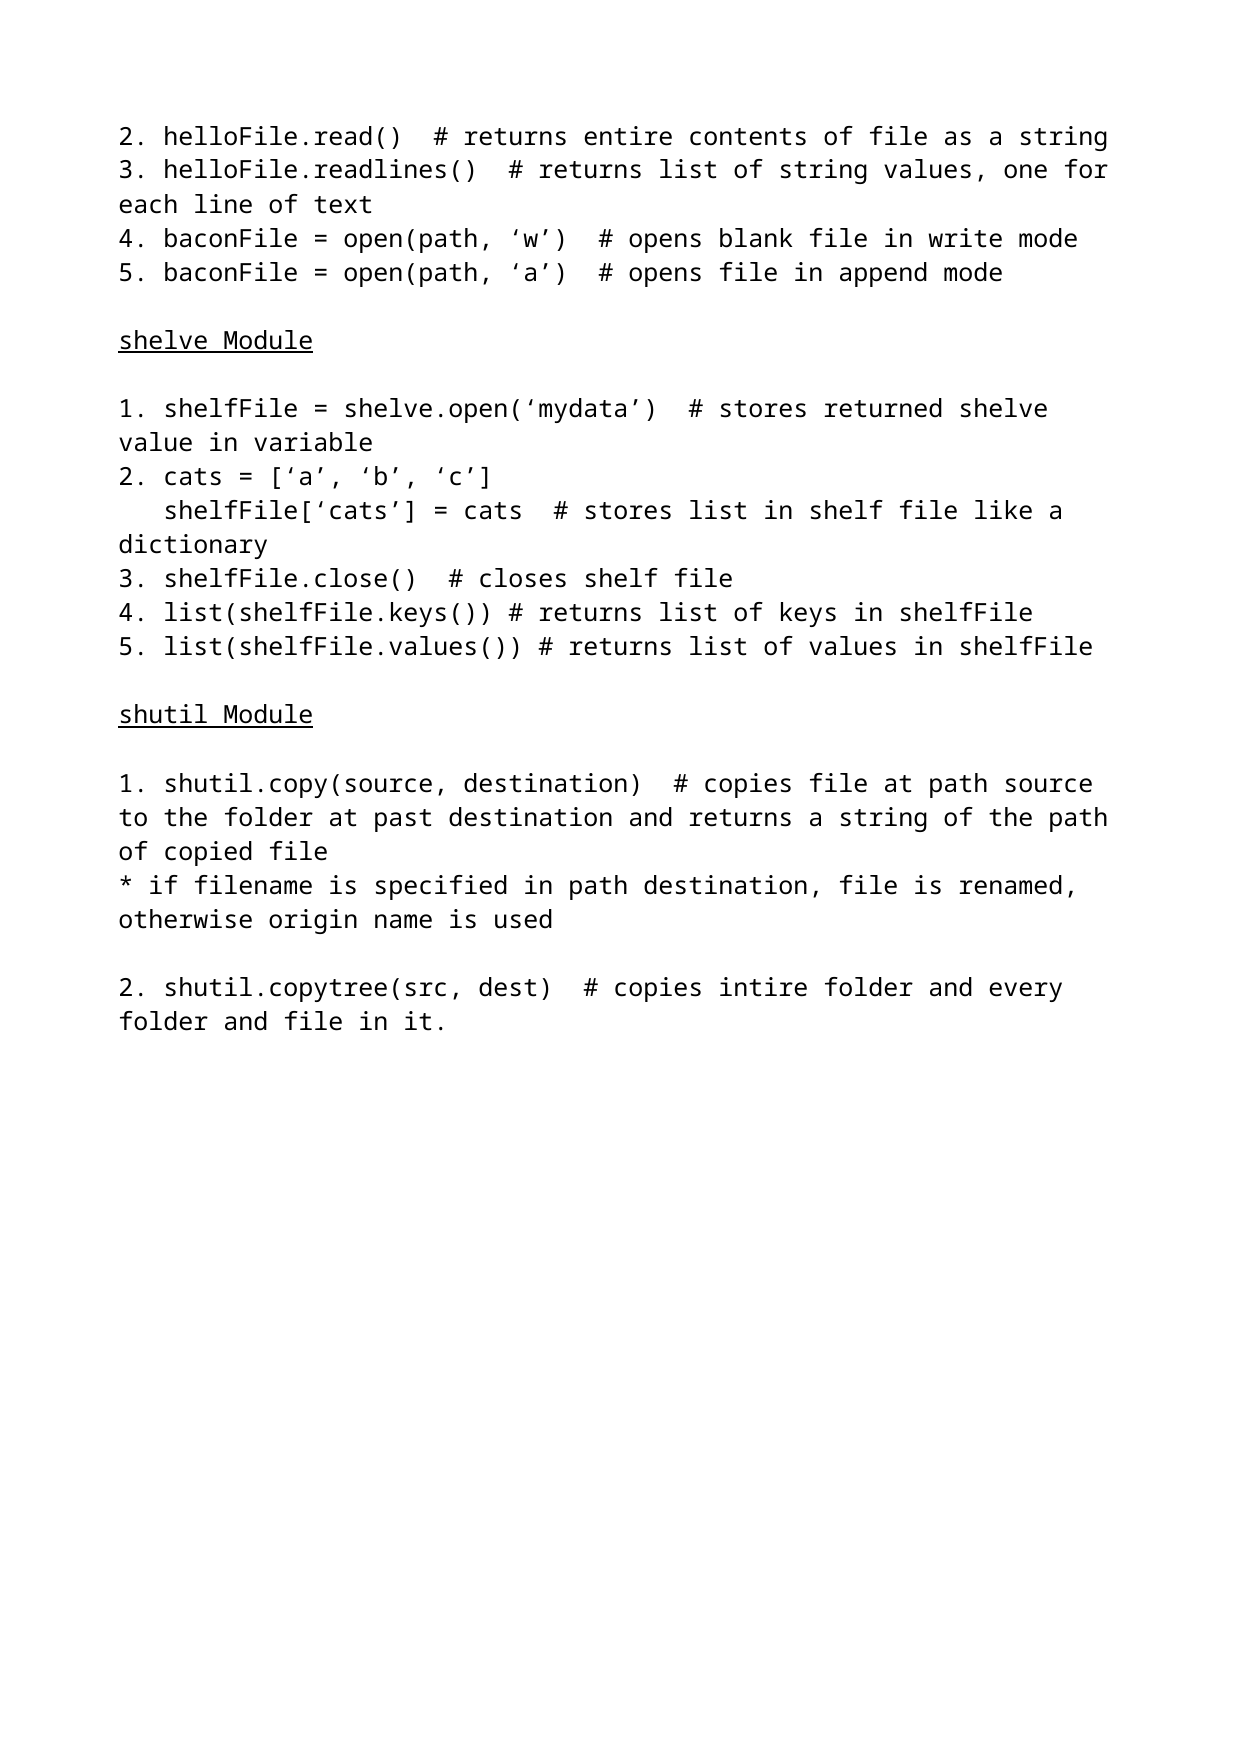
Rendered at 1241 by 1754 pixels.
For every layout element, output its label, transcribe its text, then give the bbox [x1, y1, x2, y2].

text 2. shutil.copytree(src, dest) # copies intire folder and every folder and file in it. [118, 970, 1122, 1038]
text shelfFile[‘cats’] = cats # stores list in shelf file like a dictionary [118, 493, 1122, 561]
text * if filename is specified in path destination, file is renamed, otherwise origin name is used [118, 867, 1122, 936]
text 5. list(shelfFile.values()) # returns list of values in shelfFile [118, 629, 1122, 663]
text 1. shutil.copy(source, destination) # copies file at path source to the folder at past destination and returns a string of the path of copied file [118, 765, 1122, 867]
text 3. helloFile.readlines() # returns list of string values, one for each line of text [118, 152, 1122, 220]
text 2. helloFile.read() # returns entire contents of file as a string [118, 118, 1122, 152]
text 4. baconFile = open(path, ‘w’) # opens blank file in write mode [118, 220, 1122, 254]
text 1. shelfFile = shelve.open(‘mydata’) # stores returned shelve value in variable [118, 391, 1122, 459]
text shutil Module [118, 697, 1122, 731]
text 3. shelfFile.close() # closes shelf file [118, 561, 1122, 595]
text shelve Module [118, 322, 1122, 357]
text 4. list(shelfFile.keys()) # returns list of keys in shelfFile [118, 595, 1122, 629]
text 5. baconFile = open(path, ‘a’) # opens file in append mode [118, 254, 1122, 288]
text 2. cats = [‘a’, ‘b’, ‘c’] [118, 459, 1122, 493]
